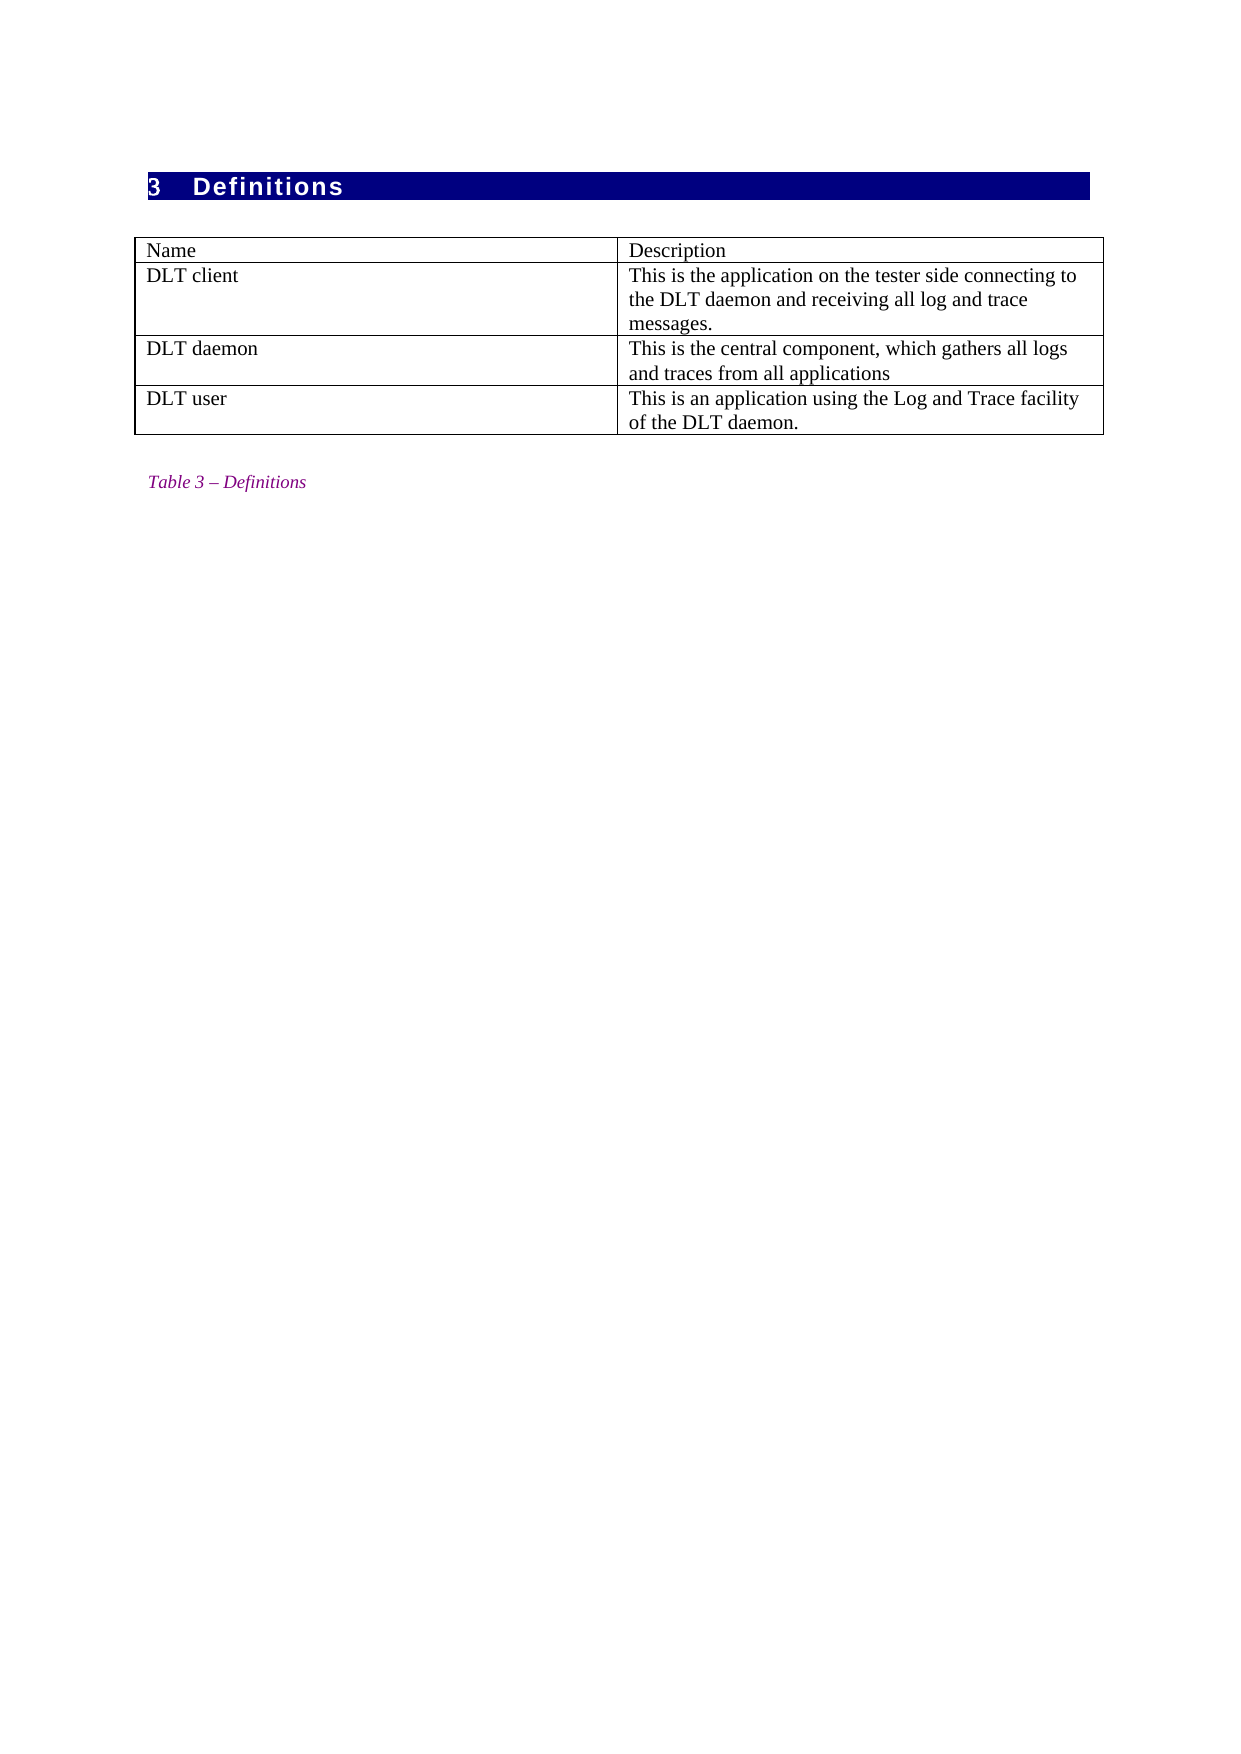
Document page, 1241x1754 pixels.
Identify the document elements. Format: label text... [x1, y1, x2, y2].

subtitle Definitions [148, 172, 1090, 200]
table_header Name [136, 238, 617, 262]
table_cell DLT user [136, 386, 617, 434]
table_cell This is the central component, which gathers all logs and traces from all applications [618, 336, 1103, 384]
table_cell This is an application using the Log and Trace facility of the DLT daemon. [618, 386, 1103, 434]
table_cell DLT daemon [136, 336, 617, 384]
table_cell This is the application on the tester side connecting to the DLT daemon and receiving all log and trace messages. [618, 263, 1103, 335]
text Table 3 – Definitions [148, 471, 1090, 493]
table_header Description [618, 238, 1103, 262]
table_cell DLT client [136, 263, 617, 335]
